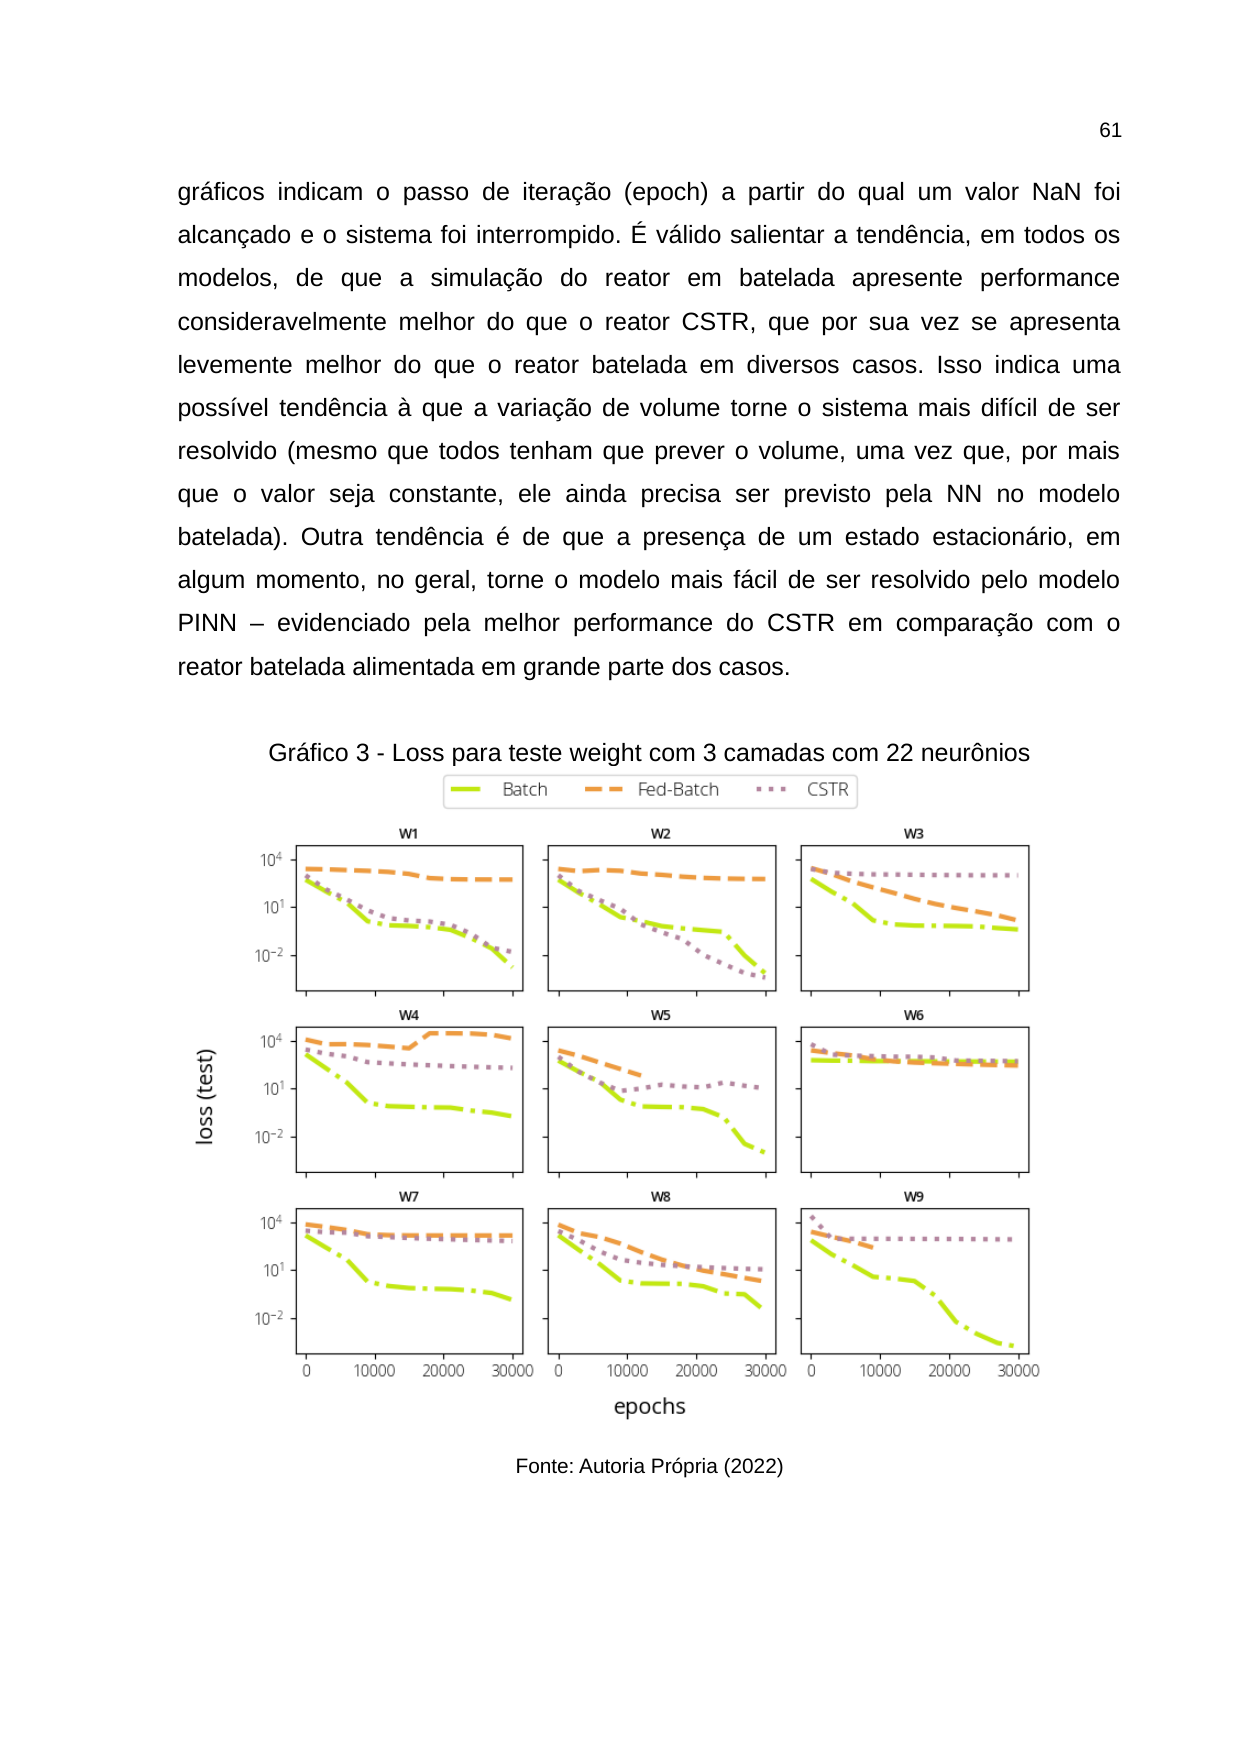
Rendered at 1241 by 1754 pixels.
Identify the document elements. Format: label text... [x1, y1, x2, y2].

text Gráfico 3 - Loss para teste weight com 3 camadas com 22 neurônios [177, 738, 1122, 766]
text Fonte: Autoria Própria (2022) [177, 1454, 1122, 1478]
text gráficos indicam o passo de iteração (epoch) a partir do qual um valor NaN foi alcançado e o sistema foi interrompido. É válido salientar a tendência, em todos os modelos, de que a simulação do reator em batelada apresente performance consideravelmente melhor do que o reator CSTR, que por sua vez se apresenta levemente melhor do que o reator batelada em diversos casos. Isso indica uma possível tendência à que a variação de volume torne o sistema mais difícil de ser resolvido (mesmo que todos tenham que prever o volume, uma vez que, por mais que o valor seja constante, ele ainda precisa ser previsto pela NN no modelo batelada). Outra tendência é de que a presença de um estado estacionário, em algum momento, no geral, torne o modelo mais fácil de ser resolvido pelo modelo PINN – evidenciado pela melhor performance do CSTR em comparação com o reator batelada alimentada em grande parte dos casos. [177, 177, 1122, 680]
picture [177, 766, 1123, 1426]
